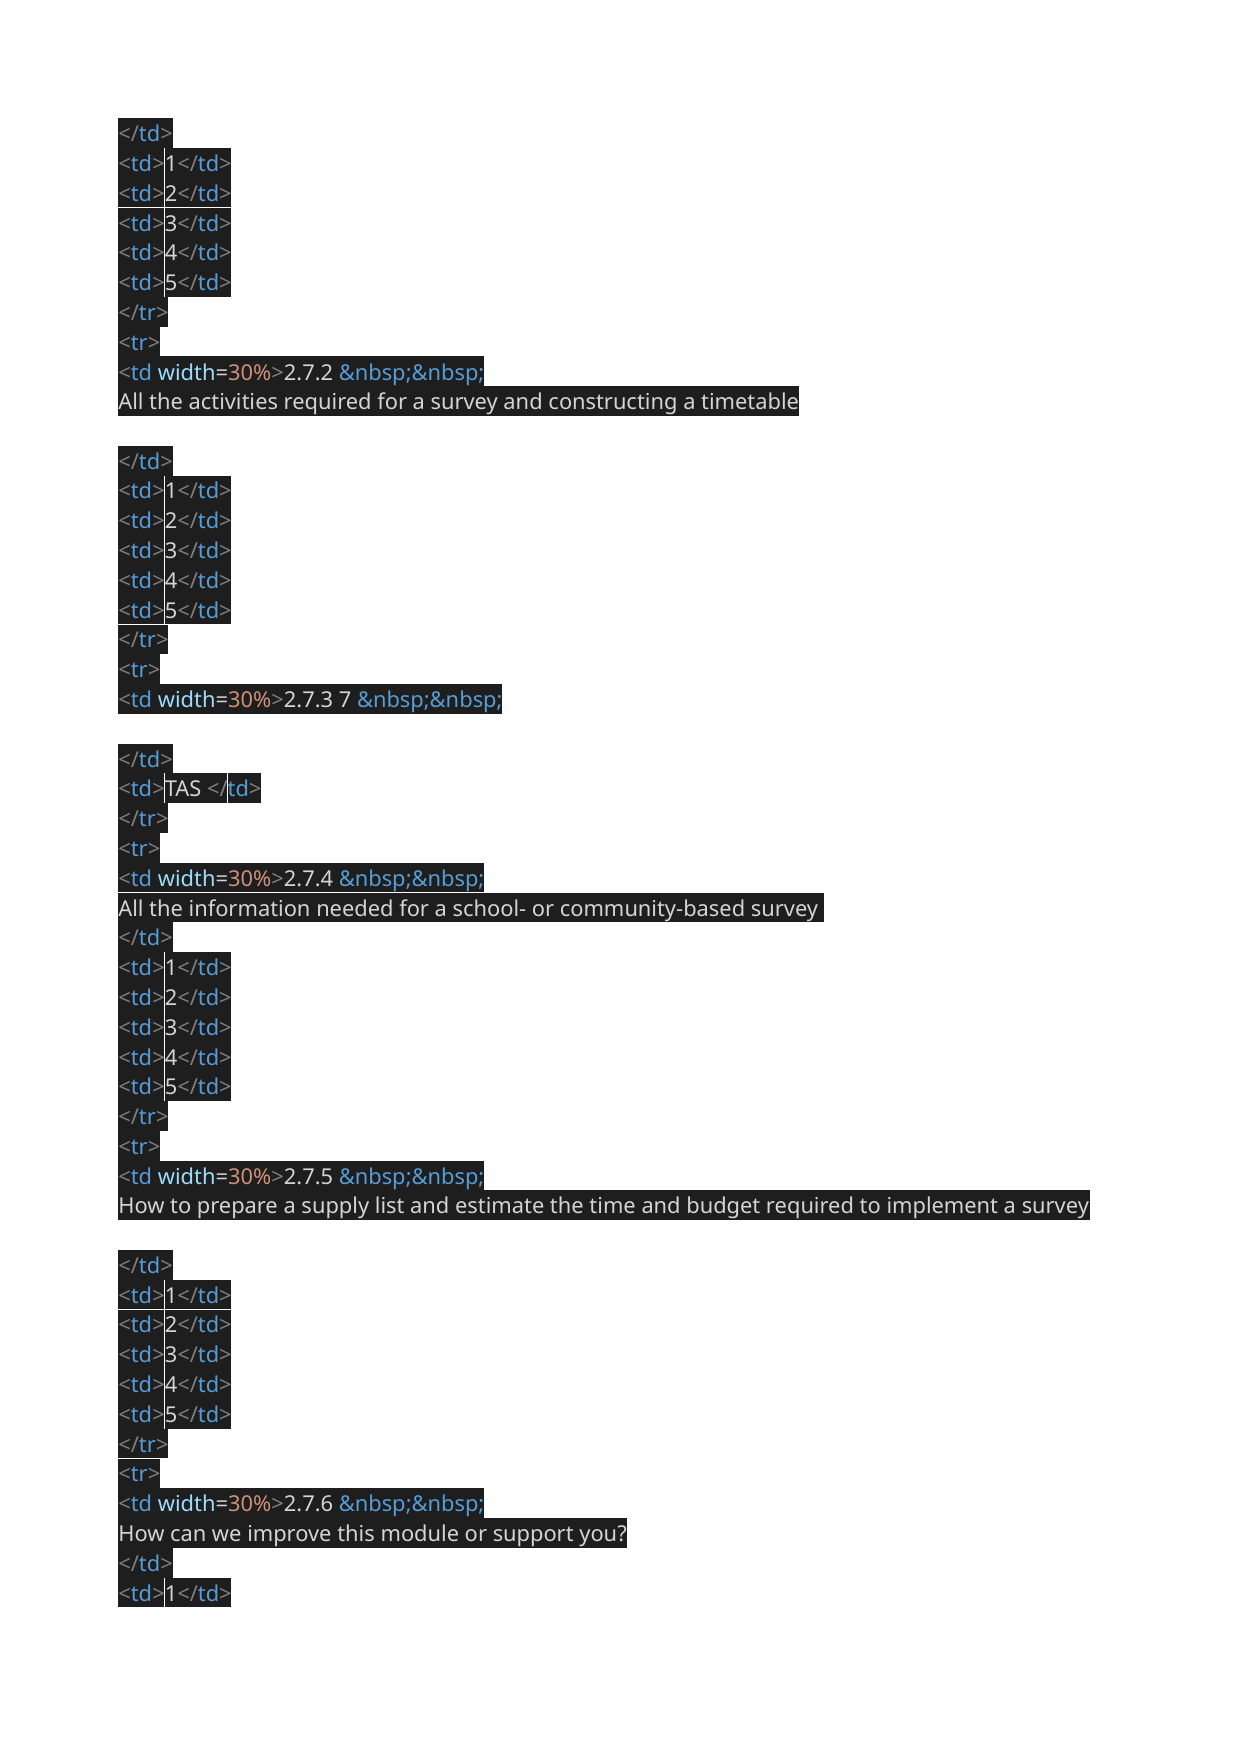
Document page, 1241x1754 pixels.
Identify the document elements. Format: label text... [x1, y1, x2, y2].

text <td>3</td> [118, 207, 1122, 237]
text <tr> [118, 833, 1122, 863]
text <tr> [118, 654, 1122, 684]
text <td>5</td> [118, 1071, 1122, 1101]
text How can we improve this module or support you? [118, 1518, 1122, 1548]
text <td>1</td> [118, 148, 1122, 178]
text <tr> [118, 327, 1122, 356]
text <td>4</td> [118, 237, 1122, 267]
text <td>5</td> [118, 595, 1122, 624]
text <td>2</td> [118, 1309, 1122, 1339]
text <td>1</td> [118, 1280, 1122, 1309]
text </tr> [118, 297, 1122, 327]
text <td>2</td> [118, 178, 1122, 207]
text <td>3</td> [118, 1339, 1122, 1369]
text <tr> [118, 1458, 1122, 1488]
text </td> [118, 922, 1122, 952]
text <td>3</td> [118, 1012, 1122, 1041]
text </tr> [118, 1429, 1122, 1458]
text </tr> [118, 624, 1122, 654]
text <td>5</td> [118, 267, 1122, 297]
text </td> [118, 118, 1122, 148]
text </td> [118, 1548, 1122, 1578]
text <td>1</td> [118, 1578, 1122, 1607]
text <td>1</td> [118, 476, 1122, 505]
text <tr> [118, 1131, 1122, 1161]
text <td>TAS </td> [118, 773, 1122, 803]
text How to prepare a supply list and estimate the time and budget required to implement a survey [118, 1190, 1122, 1220]
text </td> [118, 1250, 1122, 1280]
text <td>4</td> [118, 1369, 1122, 1399]
text </tr> [118, 803, 1122, 833]
text <td>4</td> [118, 565, 1122, 595]
text <td>4</td> [118, 1041, 1122, 1071]
text <td width=30%>2.7.5 &nbsp;&nbsp; [118, 1161, 1122, 1190]
text </td> [118, 446, 1122, 476]
text <td width=30%>2.7.6 &nbsp;&nbsp; [118, 1488, 1122, 1518]
text </tr> [118, 1101, 1122, 1131]
text <td>2</td> [118, 505, 1122, 535]
text <td width=30%>2.7.4 &nbsp;&nbsp; [118, 863, 1122, 892]
text <td>2</td> [118, 982, 1122, 1012]
text <td>3</td> [118, 535, 1122, 565]
text </td> [118, 743, 1122, 773]
text <td>1</td> [118, 952, 1122, 982]
text <td width=30%>2.7.3 7 &nbsp;&nbsp; [118, 684, 1122, 714]
text <td width=30%>2.7.2 &nbsp;&nbsp; [118, 356, 1122, 386]
text All the activities required for a survey and constructing a timetable [118, 386, 1122, 416]
text All the information needed for a school- or community-based survey [118, 892, 1122, 922]
text <td>5</td> [118, 1399, 1122, 1429]
